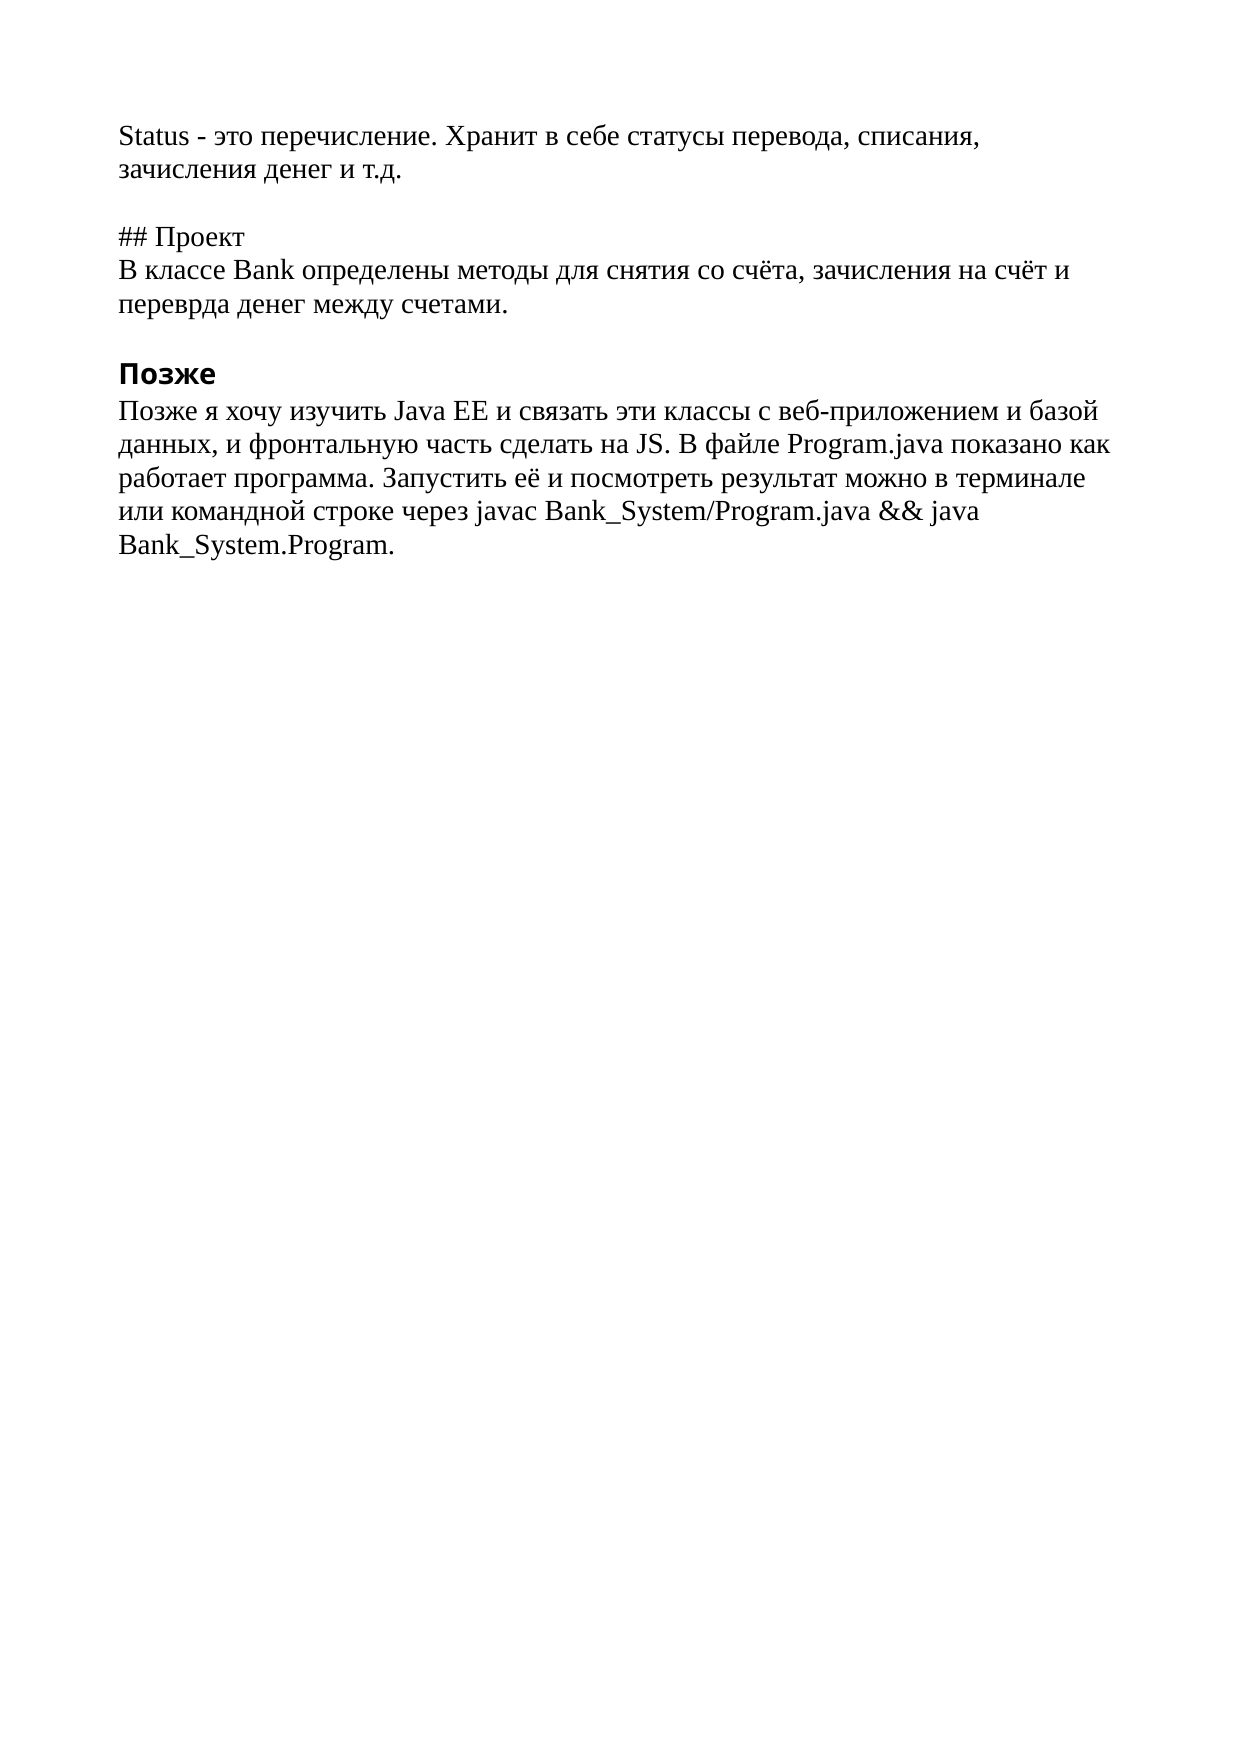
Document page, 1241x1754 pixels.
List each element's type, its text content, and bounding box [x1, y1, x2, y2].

text Status - это перечисление. Хранит в себе статусы перевода, списания, зачисления денег и т.д. [118, 118, 1122, 185]
text ## Проект [118, 219, 1122, 252]
text Позже я хочу изучить Java EE и связать эти классы с веб-приложением и базой данных, и фронтальную часть сделать на JS. В файле Program.java показано как работает программа. Запустить её и посмотреть результат можно в терминале или командной строке через javac Bank_System/Program.java && java Bank_System.Program. [118, 393, 1122, 560]
text Позже [118, 353, 1122, 393]
text В классе Bank определены методы для снятия со счёта, зачисления на счёт и переврда денег между счетами. [118, 252, 1122, 319]
